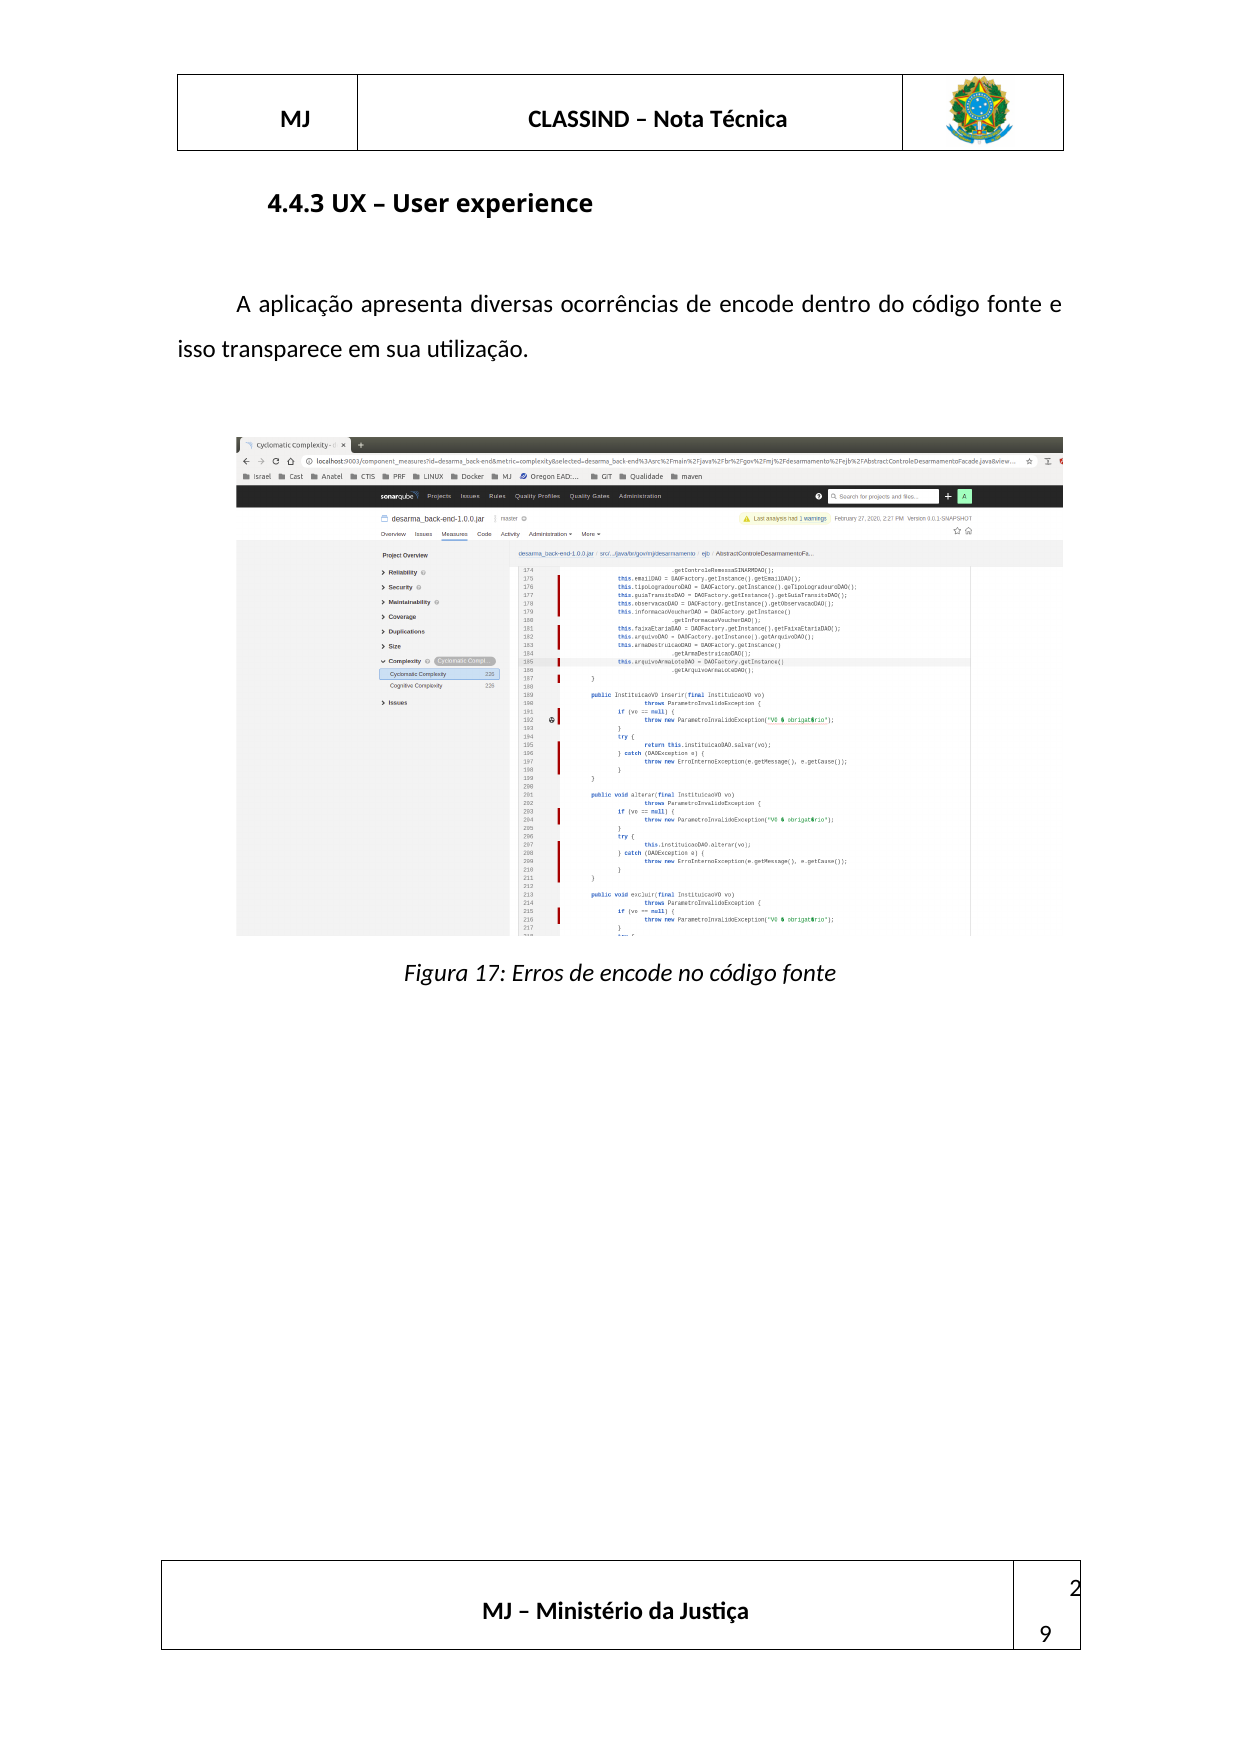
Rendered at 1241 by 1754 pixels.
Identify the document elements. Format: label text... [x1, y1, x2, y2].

subtitle 4.4.3 UX – User experience [593, 186, 1063, 220]
text A aplicação apresenta diversas ocorrências de encode dentro do código fonte e isso transparece em sua utilização. [177, 288, 1063, 364]
subtitle 4.4.3 UX – User experience [177, 186, 267, 220]
text Figura 17: Erros de encode no código fonte [177, 438, 1063, 988]
picture [944, 75, 1020, 149]
picture [236, 437, 1063, 936]
